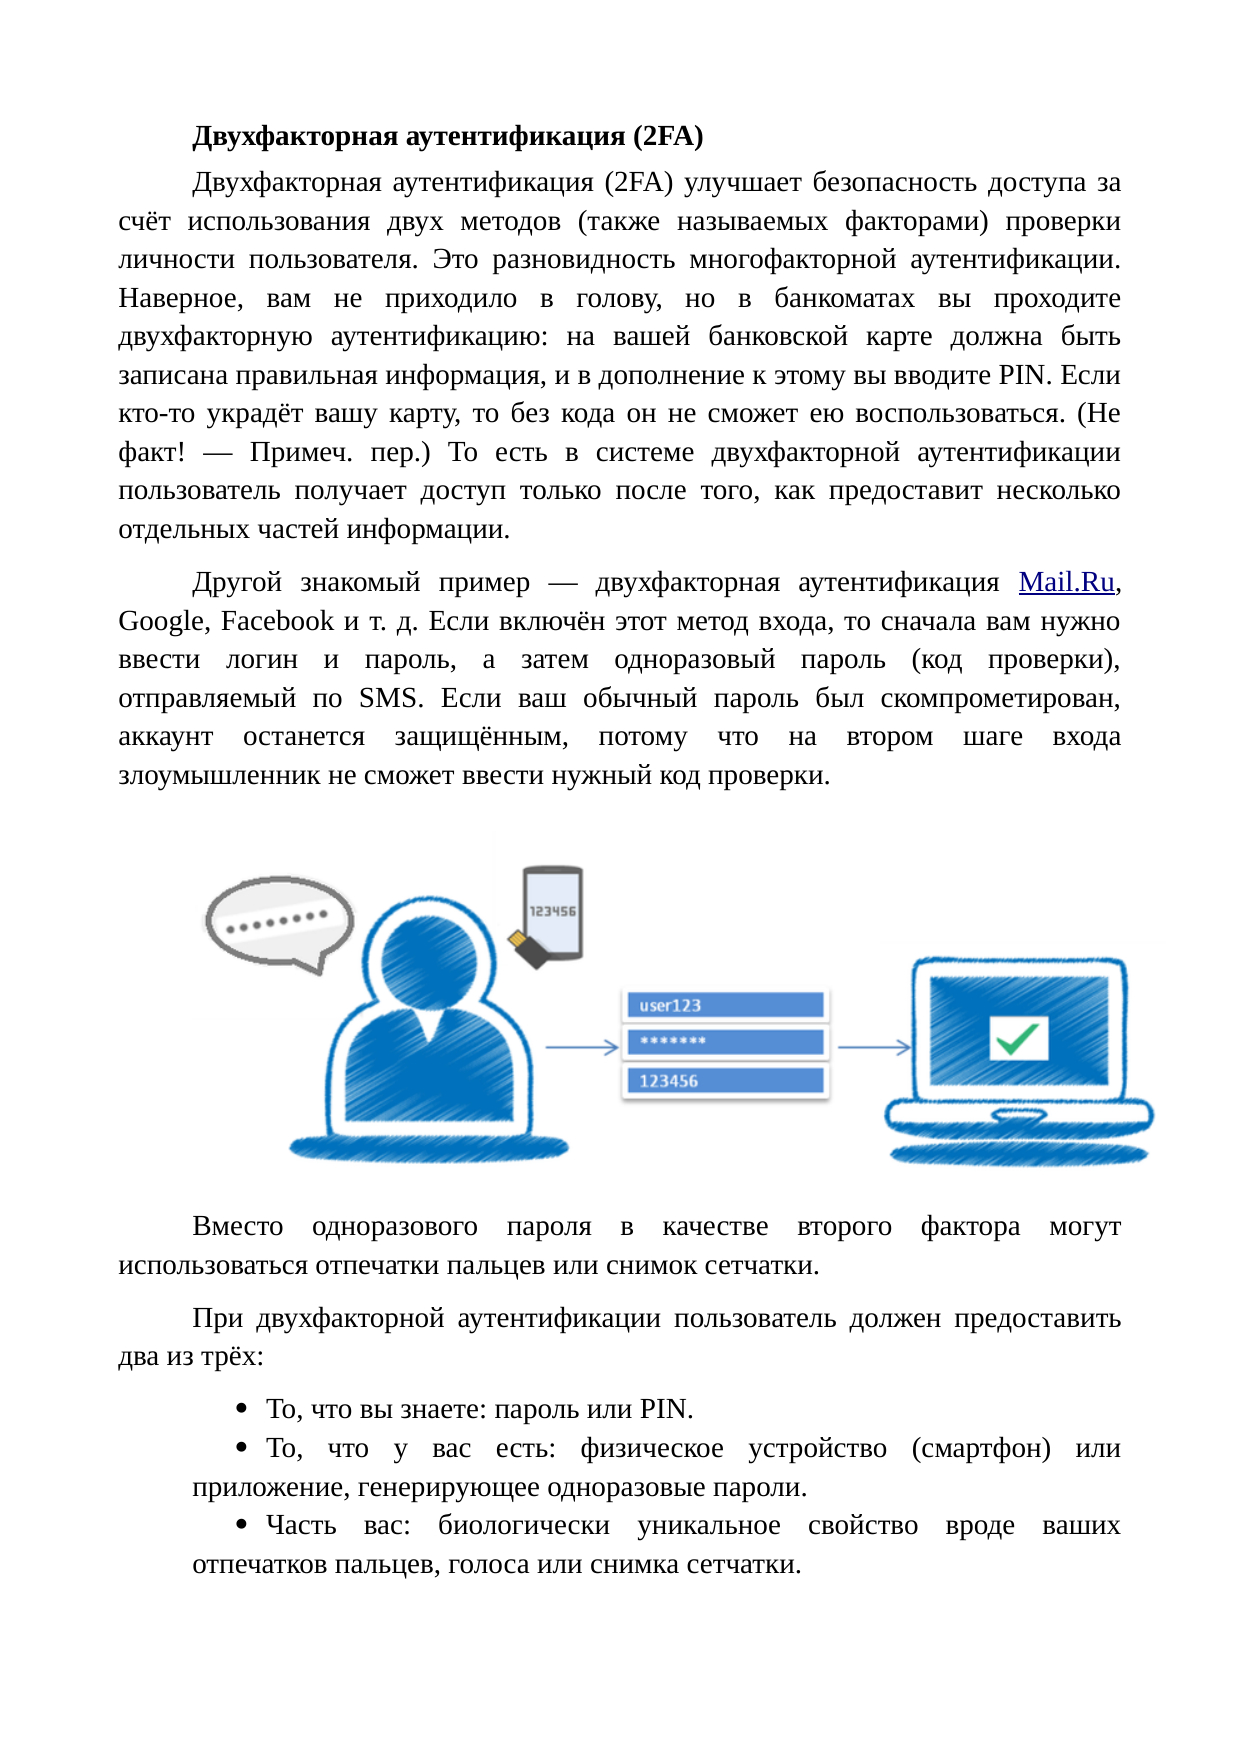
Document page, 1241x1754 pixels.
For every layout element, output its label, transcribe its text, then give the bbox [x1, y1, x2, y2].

text При двухфакторной аутентификации пользователь должен предоставить два из трёх: [118, 1300, 1122, 1372]
list То, что вы знаете: пароль или PIN. [192, 1392, 1122, 1425]
subtitle Двухфакторная аутентификация (2FA) [118, 118, 1122, 152]
text Двухфакторная аутентификация (2FA) улучшает безопасность доступа за счёт использования двух методов (также называемых факторами) проверки личности пользователя. Это разновидность многофакторной аутентификации. Наверное, вам не приходило в голову, но в банкоматах вы проходите двухфакторную аутентификацию: на вашей банковской карте должна быть записана правильная информация, и в дополнение к этому вы вводите PIN. Если кто-то украдёт вашу карту, то без кода он не сможет ею воспользоваться. (Не факт! — Примеч. пер.) То есть в системе двухфакторной аутентификации пользователь получает доступ только после того, как предоставит несколько отдельных частей информации. [118, 164, 1122, 544]
picture [192, 810, 1167, 1189]
list Часть вас: биологически уникальное свойство вроде ваших отпечатков пальцев, голоса или снимка сетчатки. [192, 1507, 1122, 1580]
list То, что у вас есть: физическое устройство (смартфон) или приложение, генерирующее одноразовые пароли. [192, 1430, 1122, 1502]
text Другой знакомый пример — двухфакторная аутентификация Mail.Ru, Google, Facebook и т. д. Если включён этот метод входа, то сначала вам нужно ввести логин и пароль, а затем одноразовый пароль (код проверки), отправляемый по SMS. Если ваш обычный пароль был скомпрометирован, аккаунт останется защищённым, потому что на втором шаге входа злоумышленник не сможет ввести нужный код проверки. [118, 564, 1122, 790]
text Вместо одноразового пароля в качестве второго фактора могут использоваться отпечатки пальцев или снимок сетчатки. [118, 1208, 1122, 1280]
